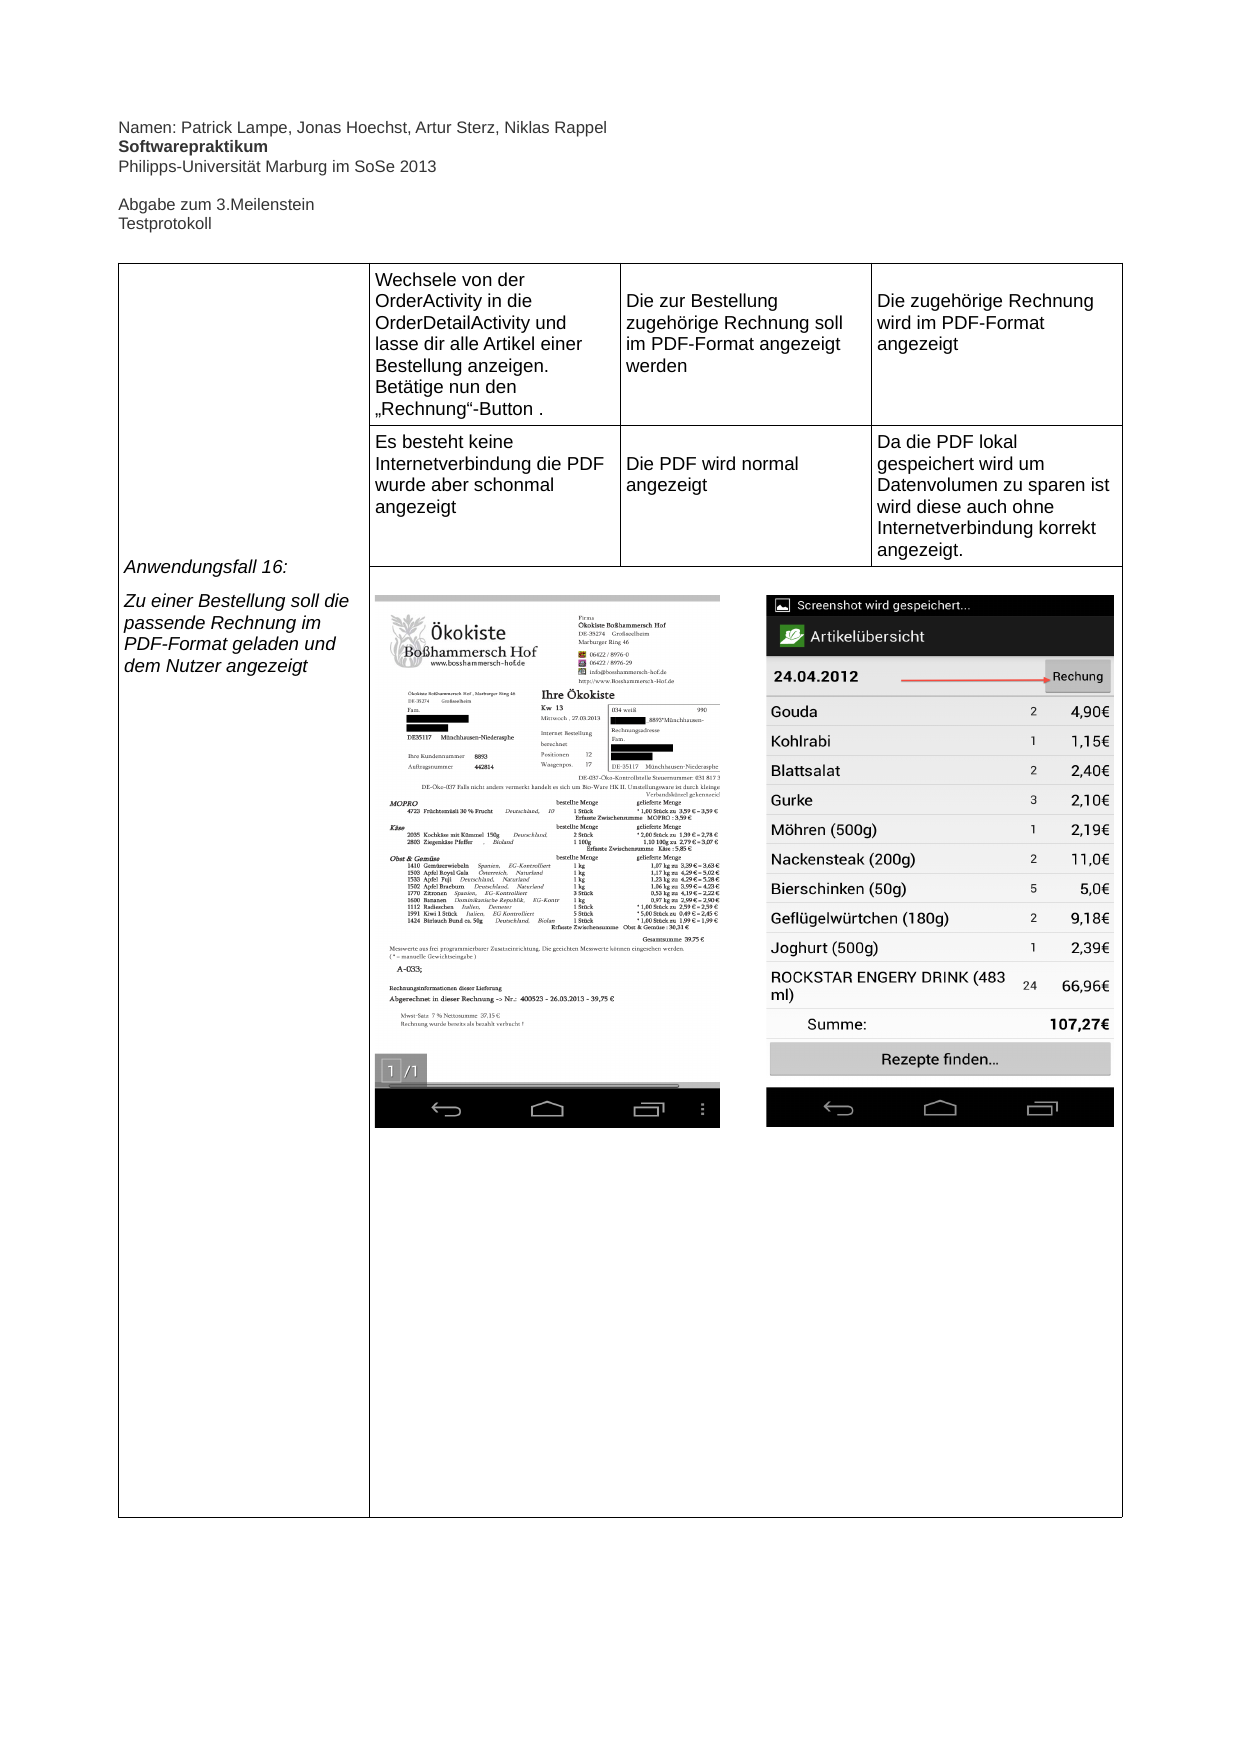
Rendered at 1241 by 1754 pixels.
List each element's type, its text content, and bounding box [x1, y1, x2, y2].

table_cell Da die PDF lokal gespeichert wird um Datenvolumen zu sparen ist wird diese auch ohne Internetverbindung korrekt angezeigt. [872, 426, 1122, 566]
table_header Die zur Bestellung zugehörige Rechnung soll im PDF-Format angezeigt werden [621, 264, 871, 425]
table_header Wechsele von der OrderActivity in die OrderDetailActivity und lasse dir alle Artikel einer Bestellung anzeigen. Betätige nun den „Rechnung“-Button . [370, 264, 620, 425]
table_cell [370, 567, 1122, 1517]
table_cell Es besteht keine Internetverbindung die PDF wurde aber schonmal angezeigt [370, 426, 620, 566]
table_header Anwendungsfall 16: Zu einer Bestellung soll die passende Rechnung im PDF-Format geladen und dem Nutzer angezeigt [119, 264, 369, 1517]
picture [374, 595, 720, 1128]
table_header Die zugehörige Rechnung wird im PDF-Format angezeigt [872, 264, 1122, 425]
picture [766, 595, 1114, 1127]
table_cell Die PDF wird normal angezeigt [621, 426, 871, 566]
